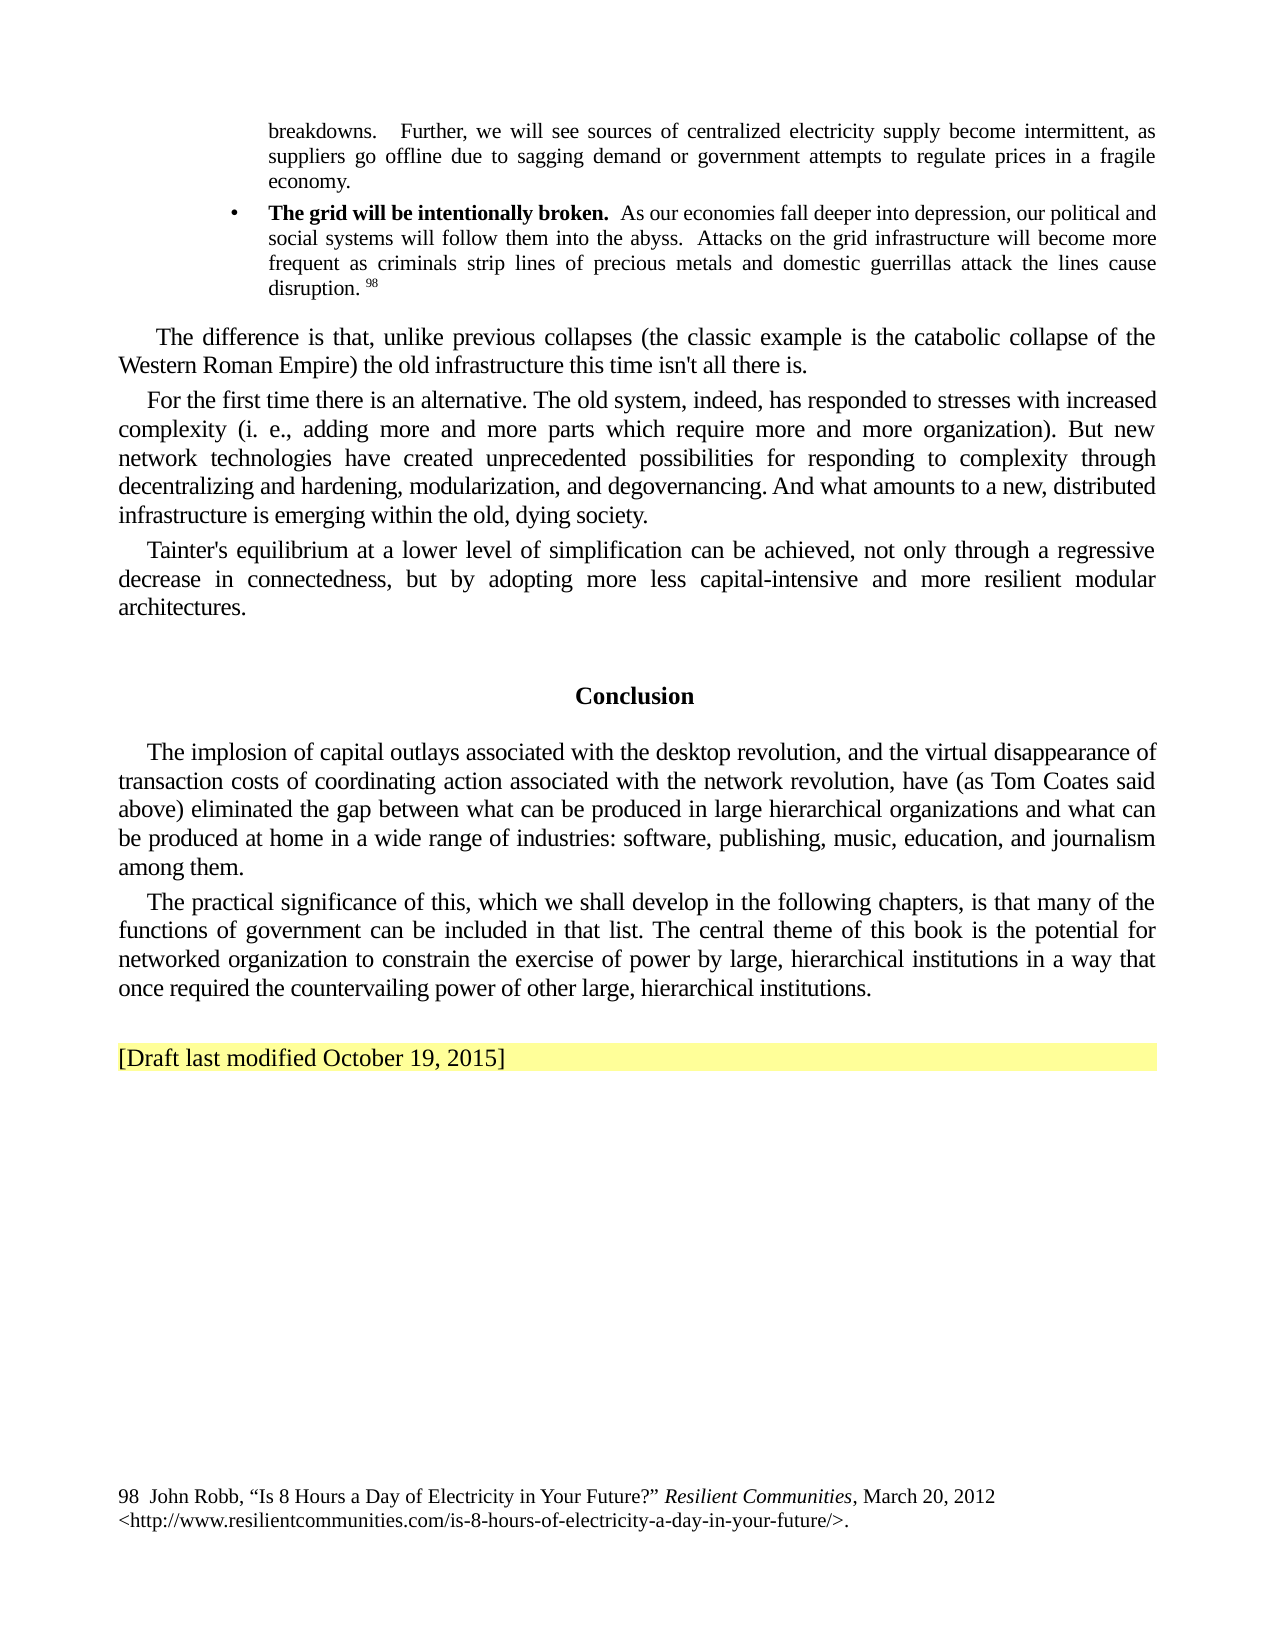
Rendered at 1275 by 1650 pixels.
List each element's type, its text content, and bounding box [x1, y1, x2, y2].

list breakdowns. Further, we will see sources of centralized electricity supply become intermittent, as suppliers go offline due to sagging demand or government attempts to regulate prices in a fragile economy. [231, 118, 1157, 194]
title Conclusion [118, 681, 1157, 710]
text The implosion of capital outlays associated with the desktop revolution, and the virtual disappearance of transaction costs of coordinating action associated with the network revolution, have (as Tom Coates said above) eliminated the gap between what can be produced in large hierarchical organizations and what can be produced at home in a wide range of industries: software, publishing, music, education, and journalism among them. [118, 737, 1157, 881]
text [Draft last modified October 19, 2015] [118, 1043, 1157, 1071]
text The difference is that, unlike previous collapses (the classic example is the catabolic collapse of the Western Roman Empire) the old infrastructure this time isn't all there is. [118, 322, 1157, 379]
list The grid will be intentionally broken. As our economies fall deeper into depression, our political and social systems will follow them into the abyss. Attacks on the grid infrastructure will become more frequent as criminals strip lines of precious metals and domestic guerrillas attack the lines cause disruption. [231, 200, 1157, 301]
list John Robb, “Is 8 Hours a Day of Electricity in Your Future?” Resilient Communities, March 20, 2012 <http://www.resilientcommunities.com/is-8-hours-of-electricity-a-day-in-your-future/>. [118, 1484, 1157, 1532]
text Tainter's equilibrium at a lower level of simplification can be achieved, not only through a regressive decrease in connectedness, but by adopting more less capital-intensive and more resilient modular architectures. [118, 535, 1157, 621]
text For the first time there is an alternative. The old system, indeed, has responded to stresses with increased complexity (i. e., adding more and more parts which require more and more organization). But new network technologies have created unprecedented possibilities for responding to complexity through decentralizing and hardening, modularization, and degovernancing. And what amounts to a new, distributed infrastructure is emerging within the old, dying society. [118, 385, 1157, 529]
text The practical significance of this, which we shall develop in the following chapters, is that many of the functions of government can be included in that list. The central theme of this book is the potential for networked organization to constrain the exercise of power by large, hierarchical institutions in a way that once required the countervailing power of other large, hierarchical institutions. [118, 887, 1157, 1002]
